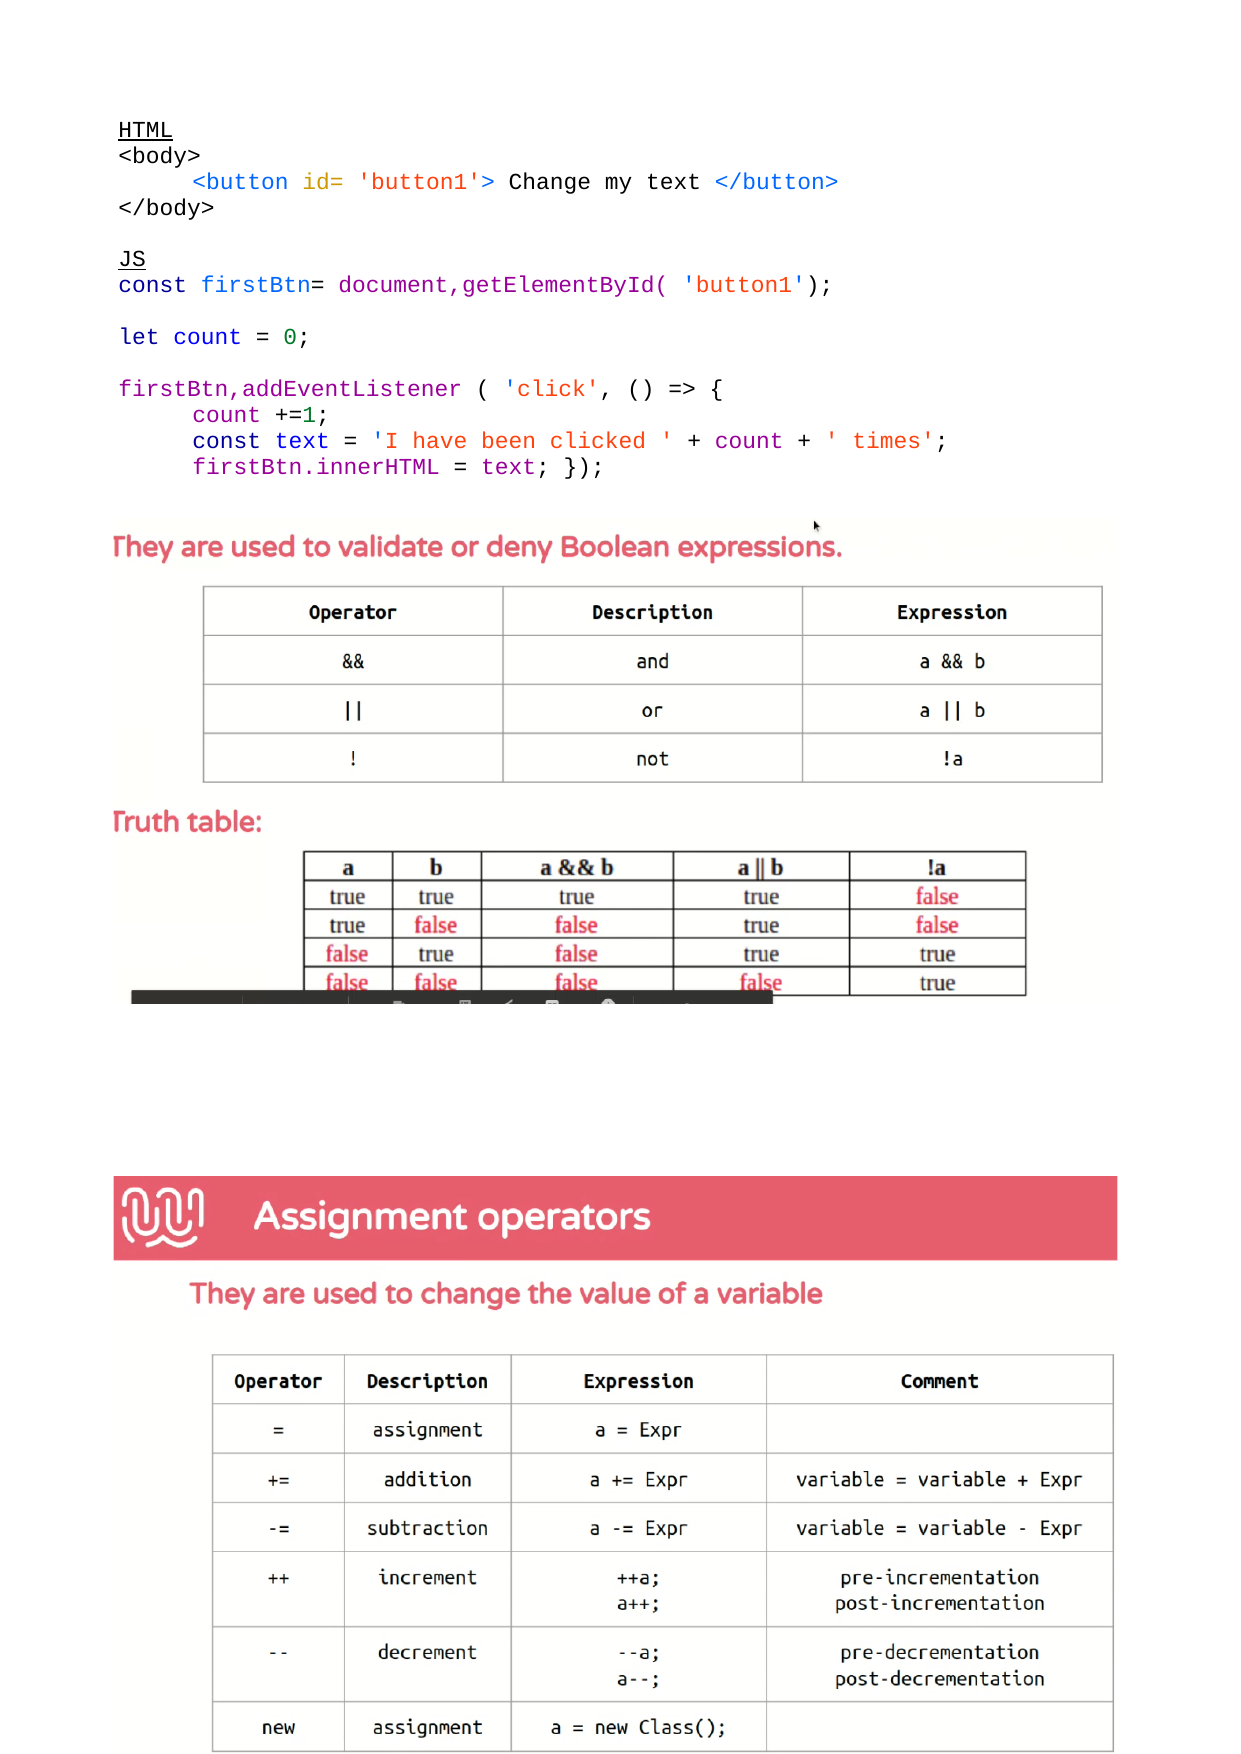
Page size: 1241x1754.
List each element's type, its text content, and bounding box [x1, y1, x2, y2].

text <body> [118, 144, 1122, 170]
text const text = 'I have been clicked ' + count + ' times'; [118, 429, 1122, 455]
text firstBtn.innerHTML = text; }); [118, 455, 1122, 481]
text HTML [118, 118, 1122, 144]
text count +=1; [118, 403, 1122, 429]
text let count = 0; [118, 326, 1122, 352]
text JS [118, 248, 1122, 274]
text <button id= 'button1'> Change my text </button> [118, 170, 1122, 196]
text </body> [118, 196, 1122, 222]
text firstBtn,addEventListener ( 'click', () => { [118, 377, 1122, 403]
text const firstBtn= document,getElementById( 'button1'); [118, 274, 1122, 300]
